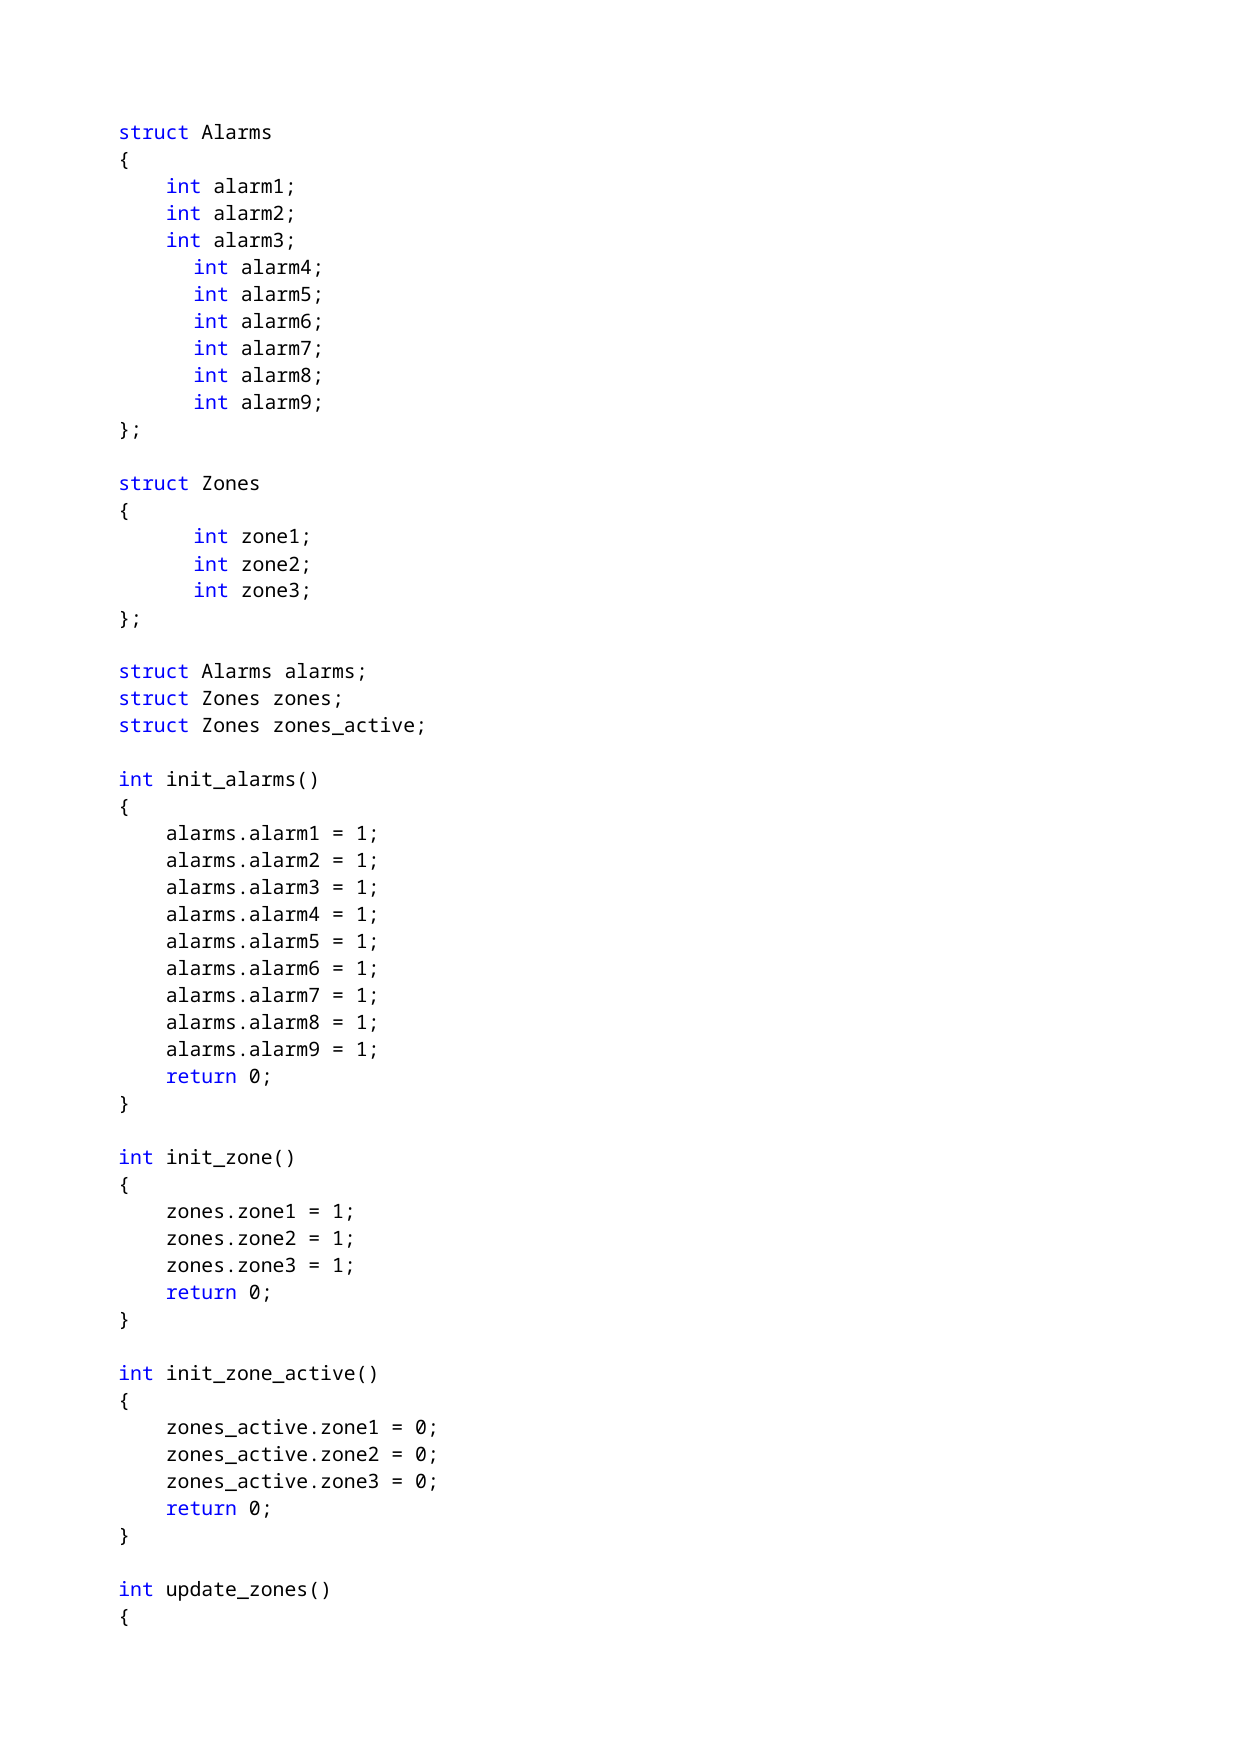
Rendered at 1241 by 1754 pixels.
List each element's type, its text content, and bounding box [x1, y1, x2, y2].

text }; [118, 604, 1122, 631]
text alarms.alarm5 = 1; [118, 927, 1122, 954]
text { [118, 1602, 1122, 1629]
text struct Zones zones_active; [118, 712, 1122, 739]
text int init_zone_active() [118, 1359, 1122, 1386]
text alarms.alarm8 = 1; [118, 1008, 1122, 1035]
text alarms.alarm9 = 1; [118, 1035, 1122, 1062]
text int alarm4; [118, 253, 1122, 280]
text alarms.alarm7 = 1; [118, 981, 1122, 1008]
text zones.zone3 = 1; [118, 1251, 1122, 1278]
text alarms.alarm1 = 1; [118, 819, 1122, 847]
text int init_zone() [118, 1143, 1122, 1170]
text zones_active.zone3 = 0; [118, 1467, 1122, 1494]
text { [118, 793, 1122, 819]
text zones_active.zone1 = 0; [118, 1413, 1122, 1440]
text int zone2; [118, 550, 1122, 577]
text alarms.alarm3 = 1; [118, 873, 1122, 901]
text struct Alarms alarms; [118, 658, 1122, 685]
text alarms.alarm6 = 1; [118, 954, 1122, 981]
text int alarm2; [118, 199, 1122, 226]
text struct Zones [118, 469, 1122, 496]
text return 0; [118, 1062, 1122, 1089]
text int alarm7; [118, 334, 1122, 361]
text } [118, 1521, 1122, 1548]
text zones_active.zone2 = 0; [118, 1440, 1122, 1467]
text alarms.alarm4 = 1; [118, 901, 1122, 927]
text int zone3; [118, 577, 1122, 604]
text } [118, 1305, 1122, 1332]
text int alarm9; [118, 388, 1122, 415]
text int init_alarms() [118, 766, 1122, 793]
text int alarm3; [118, 226, 1122, 253]
text zones.zone1 = 1; [118, 1197, 1122, 1224]
text { [118, 1170, 1122, 1197]
text int alarm6; [118, 307, 1122, 334]
text alarms.alarm2 = 1; [118, 847, 1122, 873]
text struct Zones zones; [118, 685, 1122, 712]
text { [118, 145, 1122, 172]
text { [118, 1386, 1122, 1413]
text return 0; [118, 1494, 1122, 1521]
text int update_zones() [118, 1575, 1122, 1602]
text return 0; [118, 1278, 1122, 1305]
text int zone1; [118, 523, 1122, 550]
text } [118, 1089, 1122, 1116]
text struct Alarms [118, 118, 1122, 145]
text { [118, 496, 1122, 523]
text int alarm1; [118, 172, 1122, 199]
text int alarm8; [118, 361, 1122, 388]
text zones.zone2 = 1; [118, 1224, 1122, 1251]
text }; [118, 415, 1122, 442]
text int alarm5; [118, 280, 1122, 307]
